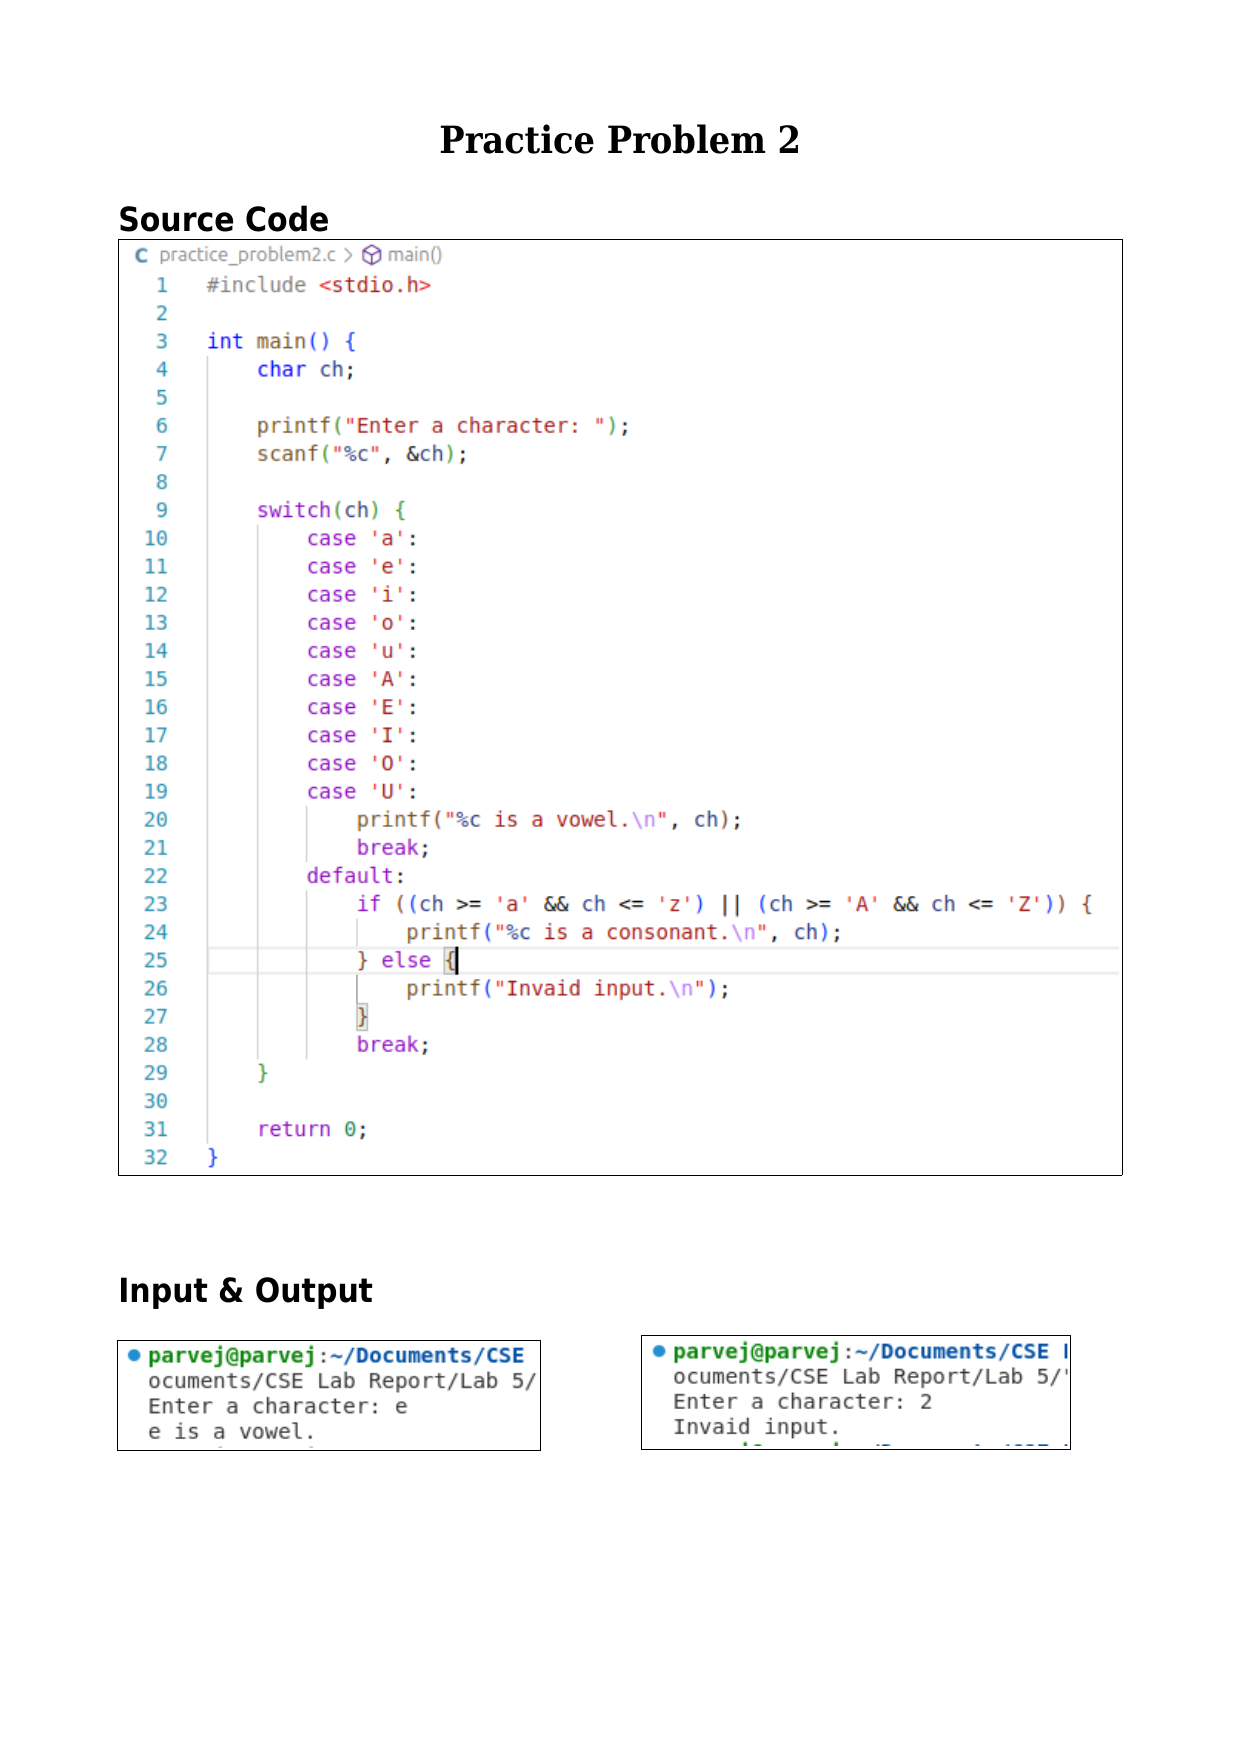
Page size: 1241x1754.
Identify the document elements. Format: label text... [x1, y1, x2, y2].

picture [121, 242, 1119, 1172]
picture [119, 1342, 537, 1448]
text Input & Output [118, 1272, 1122, 1310]
text Practice Problem 2 [118, 118, 1122, 162]
picture [644, 1338, 1068, 1446]
text Source Code [118, 201, 1122, 239]
